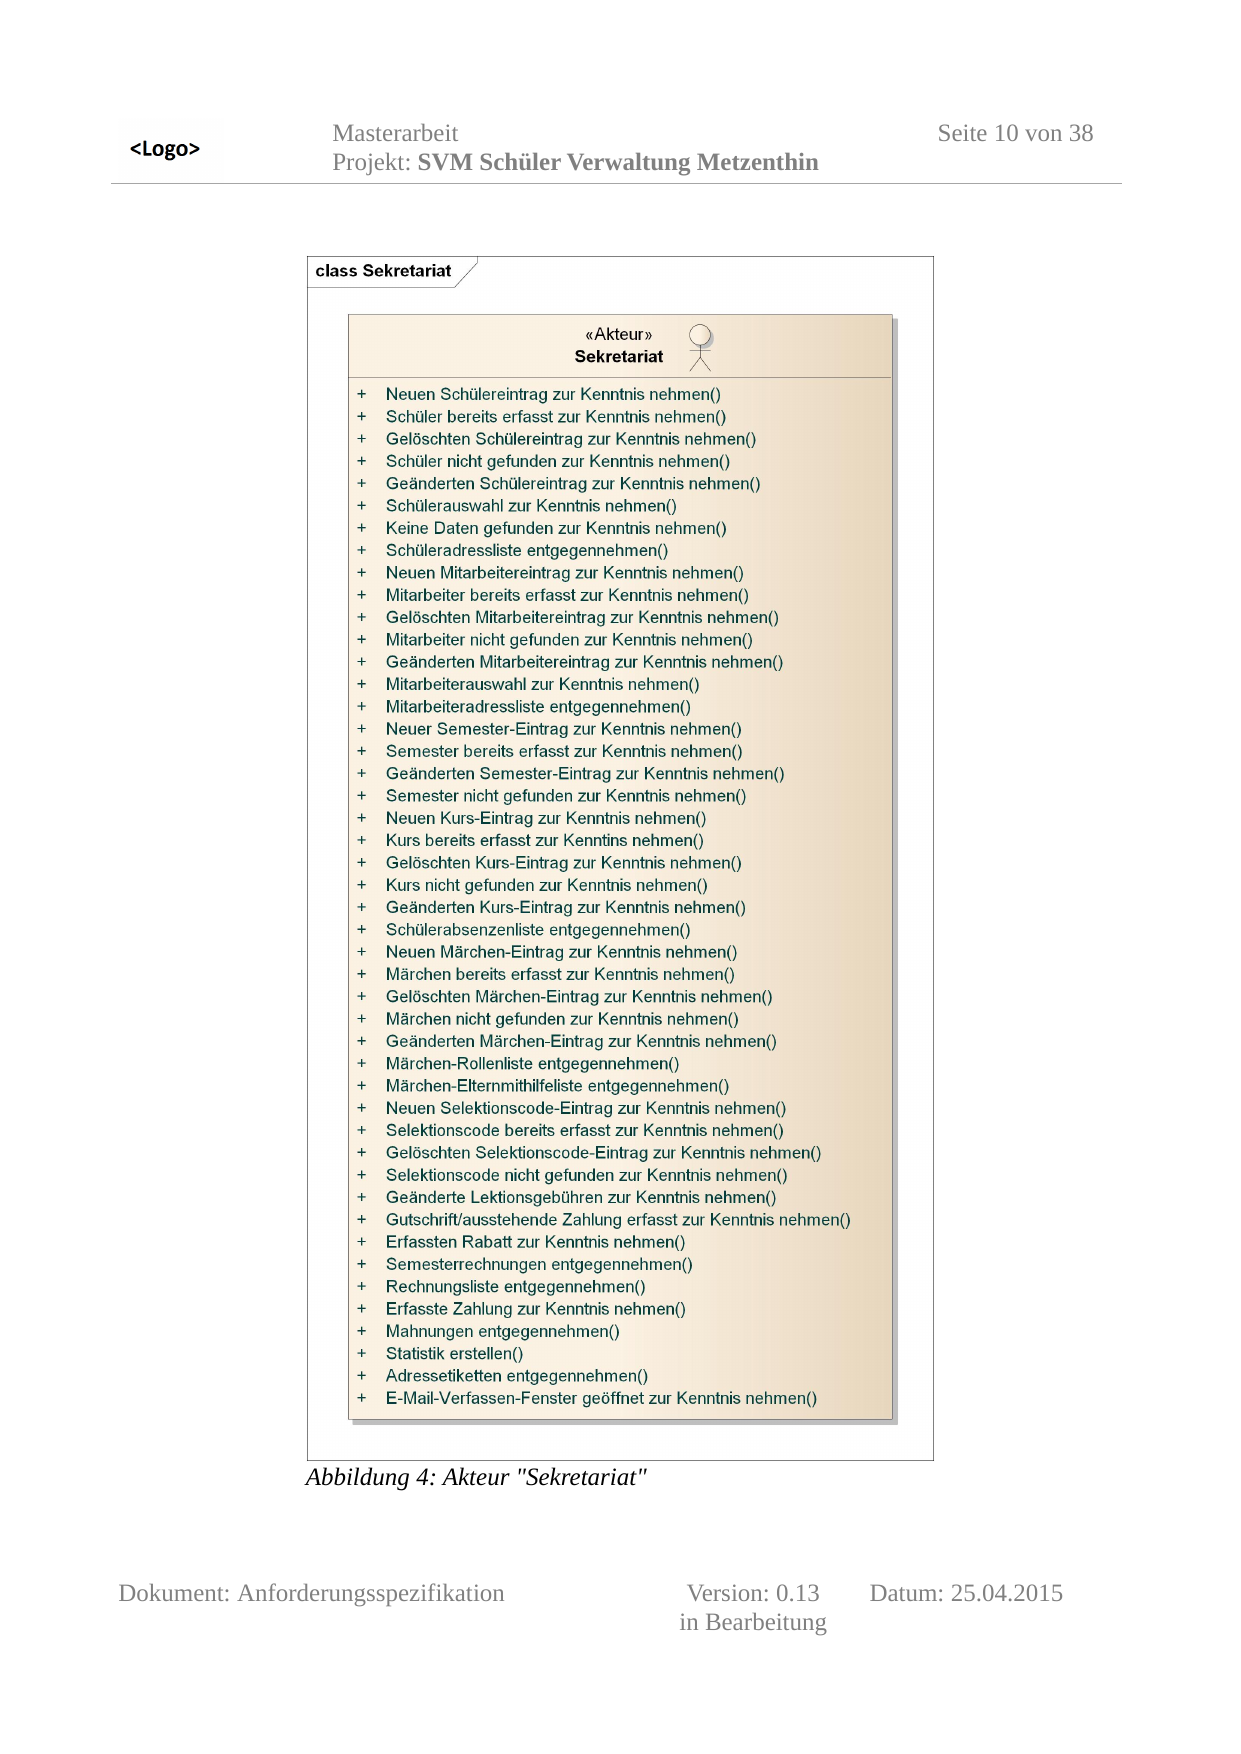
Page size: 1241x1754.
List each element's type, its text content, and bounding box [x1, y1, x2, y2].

picture [118, 118, 224, 183]
text Abbildung 4: Akteur "Sekretariat" [306, 1462, 935, 1491]
picture [305, 255, 935, 1462]
